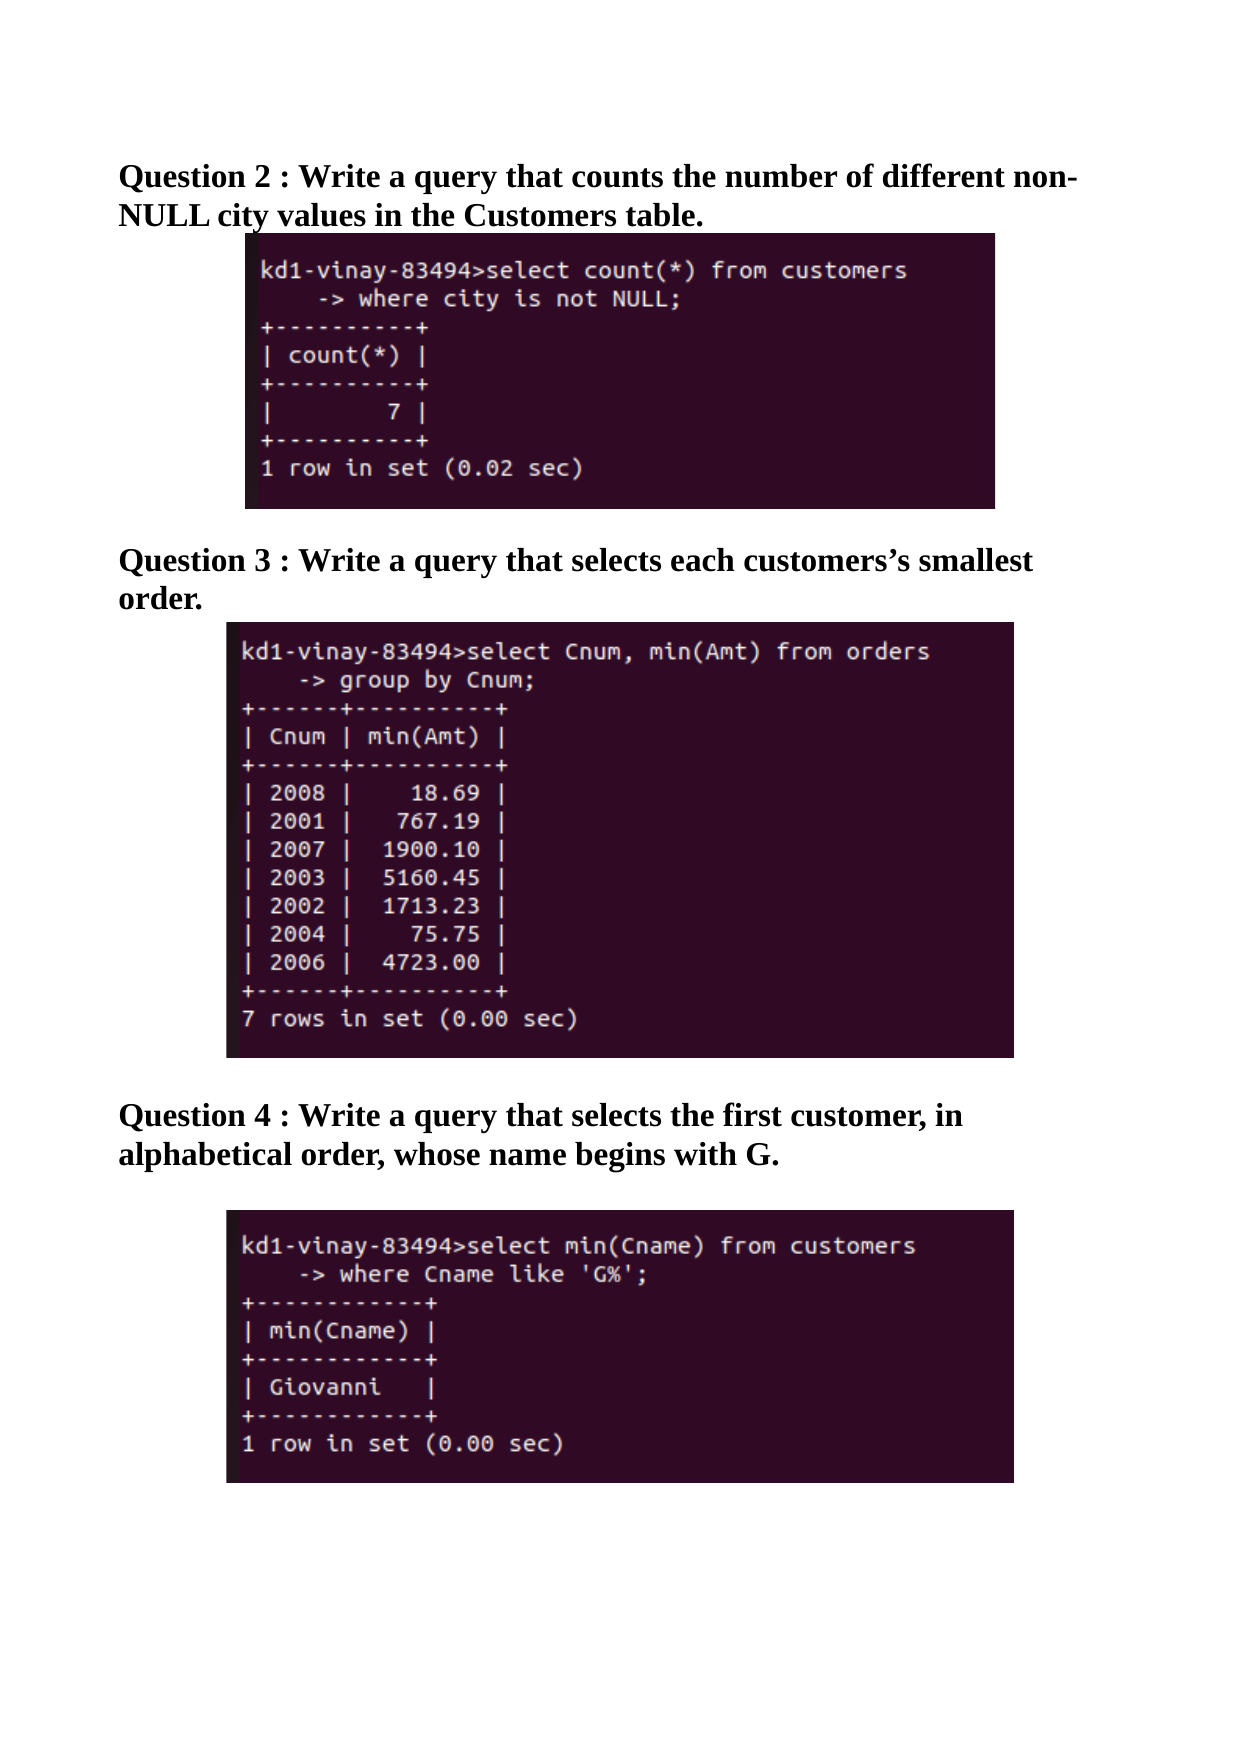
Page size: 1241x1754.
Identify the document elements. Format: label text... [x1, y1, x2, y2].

text Question 3 : Write a query that selects each customers’s smallest order. [118, 540, 1122, 616]
text Question 4 : Write a query that selects the first customer, in alphabetical order, whose name begins with G. [118, 1096, 1122, 1172]
picture [245, 233, 995, 509]
text Question 2 : Write a query that counts the number of different non-NULL city values in the Customers table. [118, 156, 1122, 233]
picture [226, 1210, 1014, 1483]
picture [226, 622, 1014, 1058]
